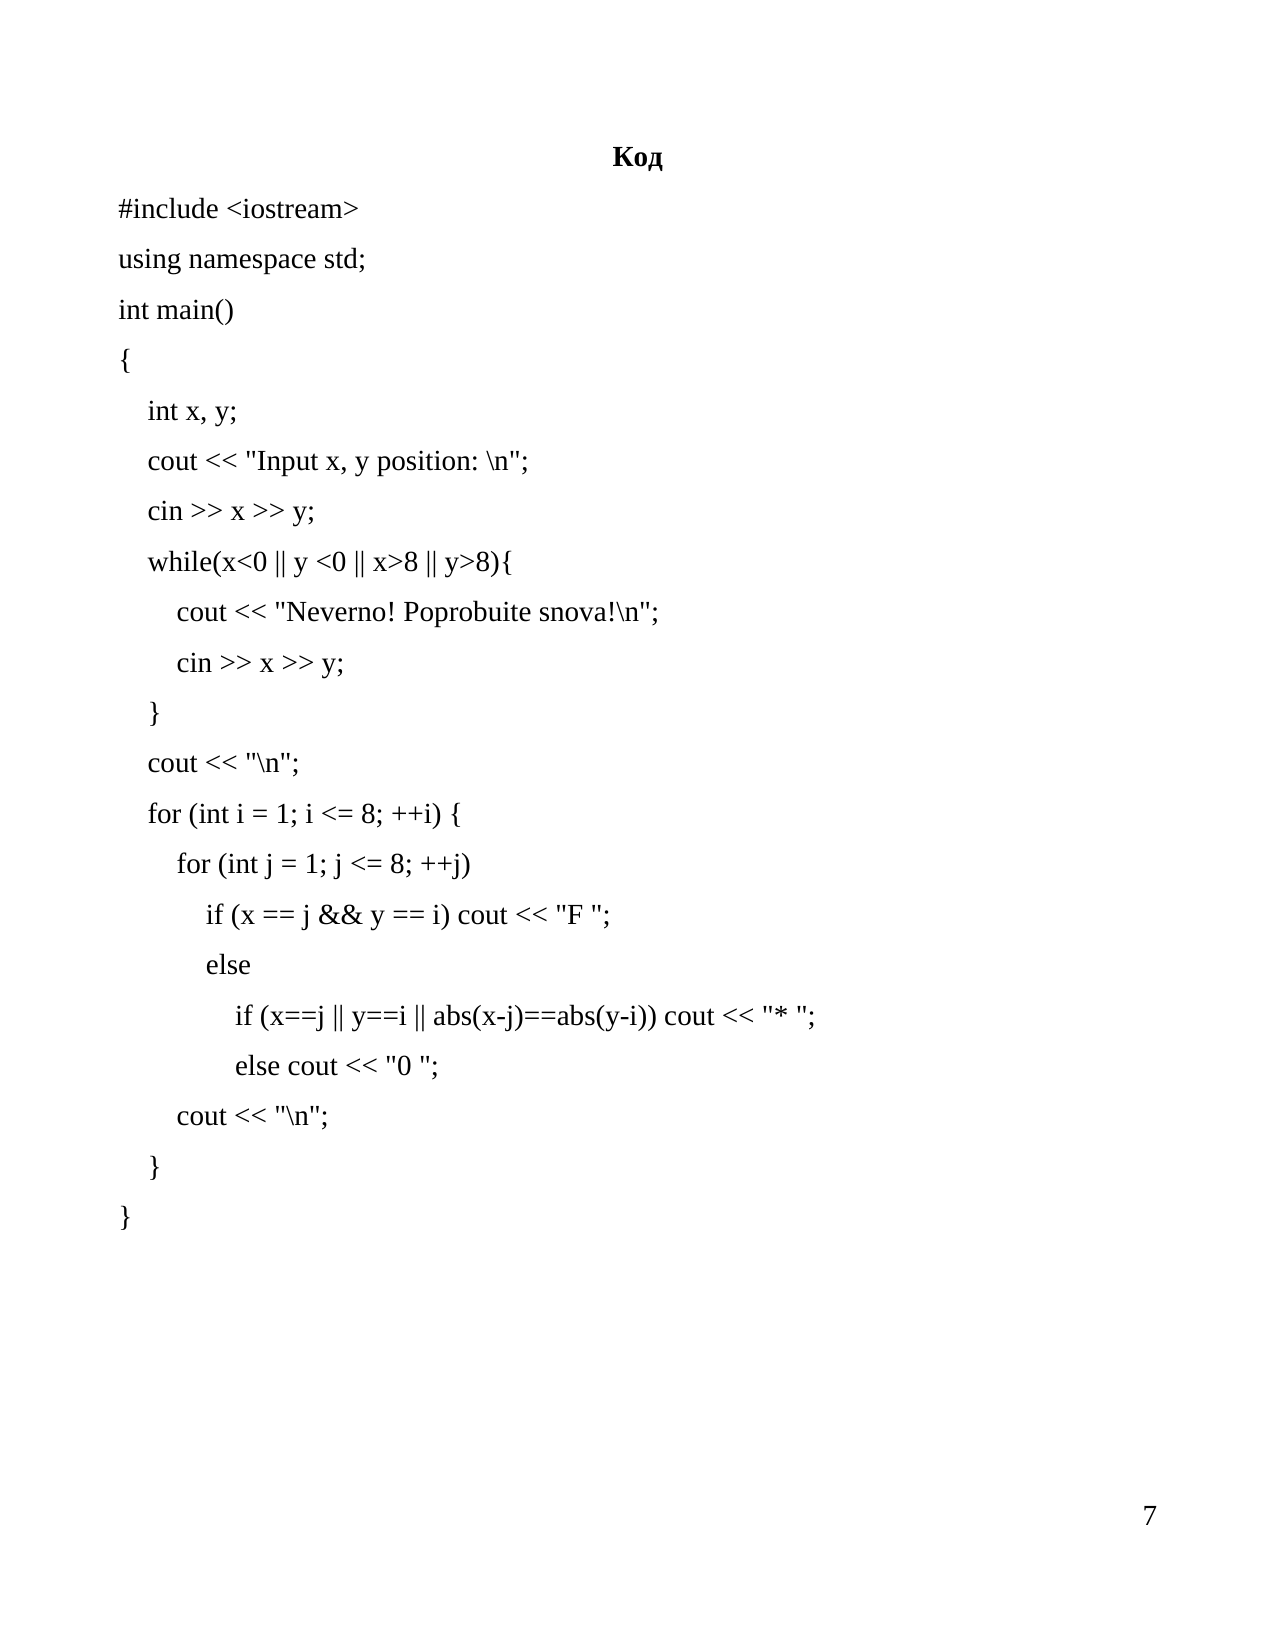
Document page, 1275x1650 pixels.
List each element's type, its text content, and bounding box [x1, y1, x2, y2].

text if (x == j && y == i) cout << "F "; [118, 897, 1157, 930]
text cout << "Neverno! Poprobuite snova!\n"; [118, 594, 1157, 628]
text int x, y; [118, 393, 1157, 426]
text else [118, 947, 1157, 981]
text else cout << "0 "; [118, 1048, 1157, 1082]
text cin >> x >> y; [118, 645, 1157, 678]
text cout << "Input x, y position: \n"; [118, 443, 1157, 477]
text if (x==j || y==i || abs(x-j)==abs(y-i)) cout << "* "; [118, 998, 1157, 1031]
text cout << "\n"; [118, 746, 1157, 779]
text } [118, 1199, 1157, 1233]
text } [118, 1149, 1157, 1182]
subtitle Код [118, 139, 1157, 172]
text for (int j = 1; j <= 8; ++j) [118, 846, 1157, 880]
text cin >> x >> y; [118, 493, 1157, 527]
text for (int i = 1; i <= 8; ++i) { [118, 796, 1157, 829]
text cout << "\n"; [118, 1098, 1157, 1132]
text { [118, 342, 1157, 376]
text while(x<0 || y <0 || x>8 || y>8){ [118, 544, 1157, 577]
text int main() [118, 292, 1157, 325]
text #include <iostream> [118, 191, 1157, 224]
text } [118, 695, 1157, 729]
text using namespace std; [118, 241, 1157, 275]
